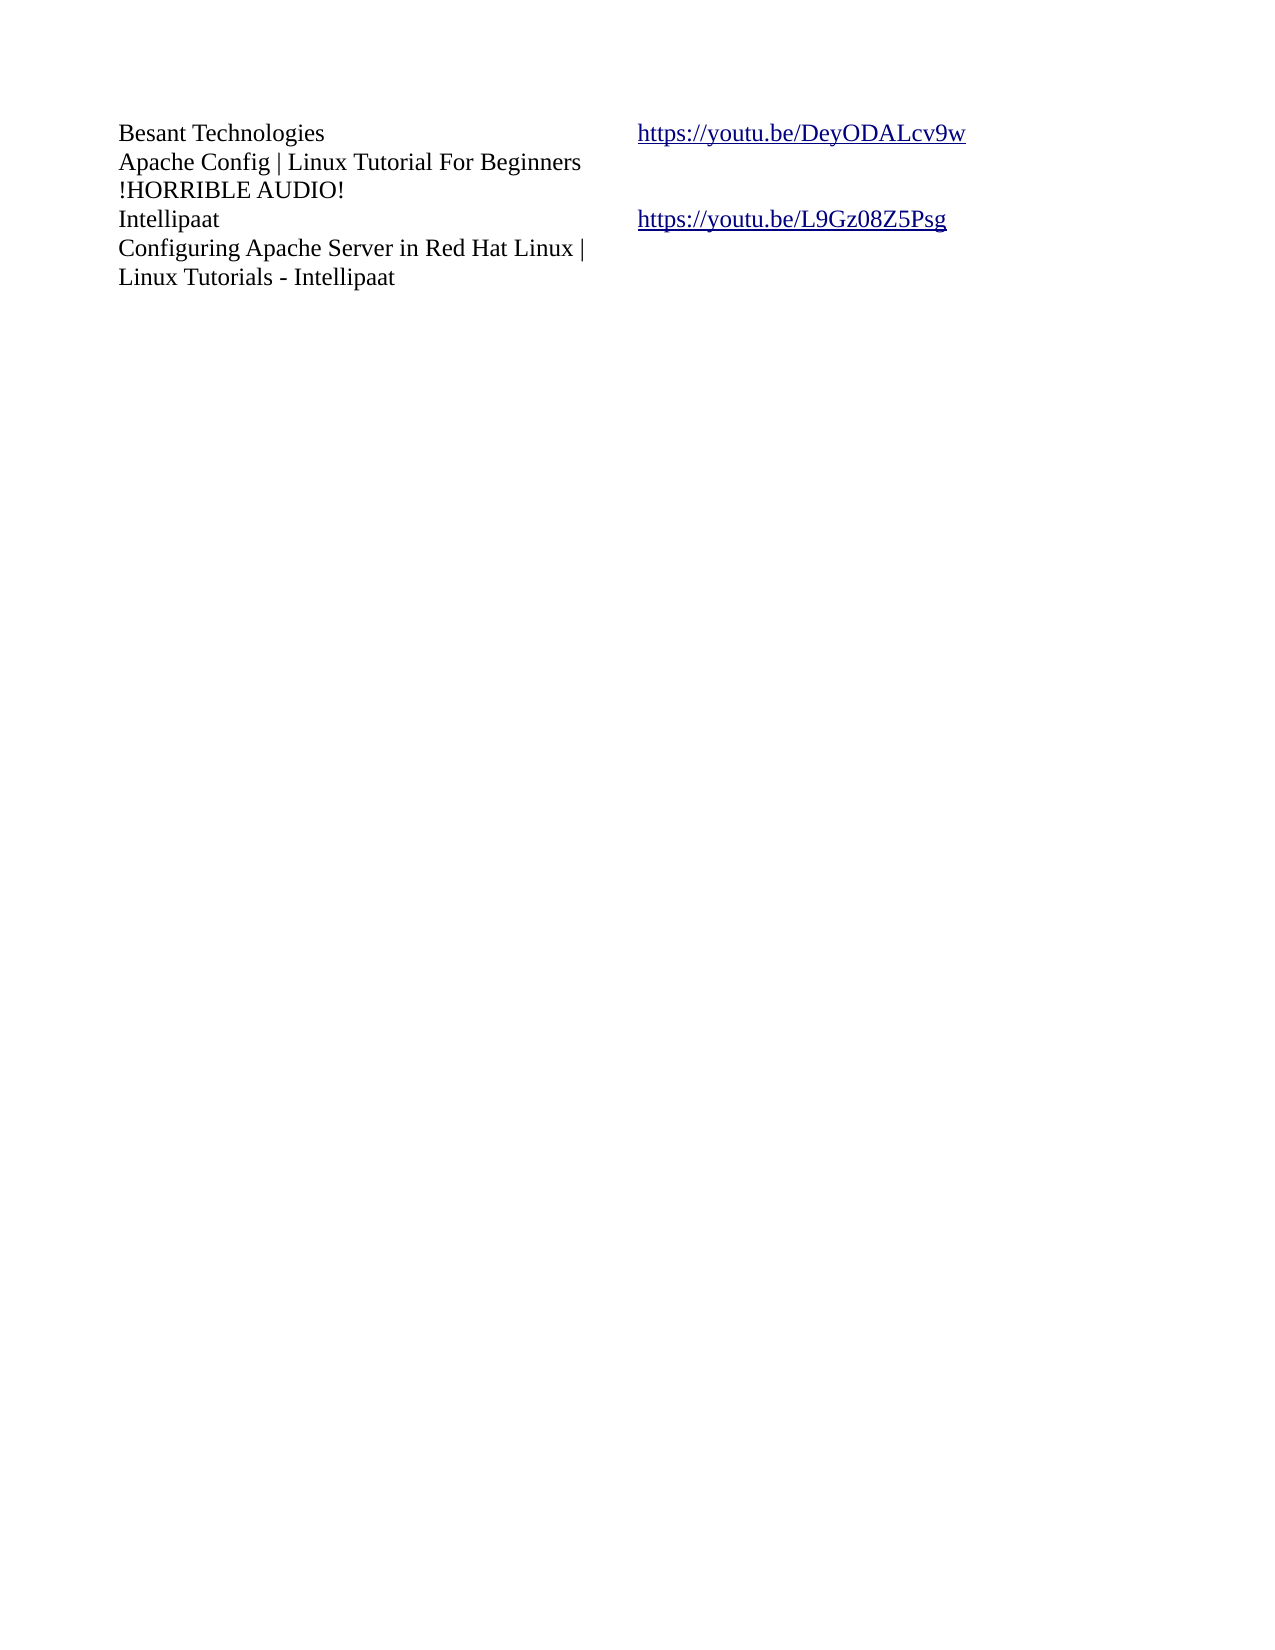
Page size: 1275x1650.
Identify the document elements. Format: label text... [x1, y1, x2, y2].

table_cell [638, 808, 1157, 837]
table_cell [638, 607, 1157, 636]
table_cell [638, 751, 1157, 779]
table_cell [638, 664, 1157, 693]
table_cell [118, 549, 637, 578]
table_cell [118, 1067, 637, 1096]
table_cell [118, 291, 637, 319]
table_cell [638, 291, 1157, 319]
table_cell [118, 521, 637, 549]
table_cell [118, 866, 637, 894]
table_cell [638, 894, 1157, 923]
table_cell [118, 808, 637, 837]
table_cell [638, 319, 1157, 348]
table_cell [118, 751, 637, 779]
table_cell Besant Technologies Apache Config | Linux Tutorial For Beginners !HORRIBLE AUDIO! [118, 118, 637, 204]
table_cell [118, 348, 637, 377]
table_cell [118, 463, 637, 492]
table_cell [118, 636, 637, 664]
table_cell [638, 492, 1157, 521]
table_cell [118, 894, 637, 923]
table_cell [118, 406, 637, 434]
table_cell [118, 837, 637, 866]
table_cell [638, 866, 1157, 894]
table_cell [638, 837, 1157, 866]
table_cell [118, 1096, 637, 1124]
table_cell [638, 549, 1157, 578]
table_cell [118, 434, 637, 463]
table_cell [638, 1067, 1157, 1096]
table_cell [118, 779, 637, 808]
table_cell [638, 981, 1157, 1009]
table_cell [118, 981, 637, 1009]
table_cell [638, 434, 1157, 463]
table_cell [118, 952, 637, 981]
table_cell https://youtu.be/DeyODALcv9w [638, 118, 1157, 204]
table_cell [638, 1096, 1157, 1124]
table_cell [118, 377, 637, 406]
table_cell [638, 952, 1157, 981]
table_cell [638, 463, 1157, 492]
table_cell [638, 348, 1157, 377]
table_cell [118, 693, 637, 722]
table_cell [638, 693, 1157, 722]
table_cell [118, 664, 637, 693]
table_cell [638, 1009, 1157, 1038]
table_cell [118, 1009, 637, 1038]
table_cell [118, 1038, 637, 1067]
table_cell [118, 578, 637, 607]
table_cell [118, 319, 637, 348]
table_cell [638, 722, 1157, 751]
table_cell [638, 1038, 1157, 1067]
table_cell Intellipaat Configuring Apache Server in Red Hat Linux | Linux Tutorials - Intellipaat [118, 204, 637, 291]
table_cell [638, 377, 1157, 406]
table_cell [638, 521, 1157, 549]
table_cell [118, 722, 637, 751]
table_cell [118, 492, 637, 521]
table_cell [638, 779, 1157, 808]
table_cell [638, 406, 1157, 434]
table_cell [118, 607, 637, 636]
table_cell [638, 578, 1157, 607]
table_cell [638, 636, 1157, 664]
table_cell [638, 923, 1157, 952]
table_cell [118, 923, 637, 952]
table_cell https://youtu.be/L9Gz08Z5Psg [638, 204, 1157, 291]
